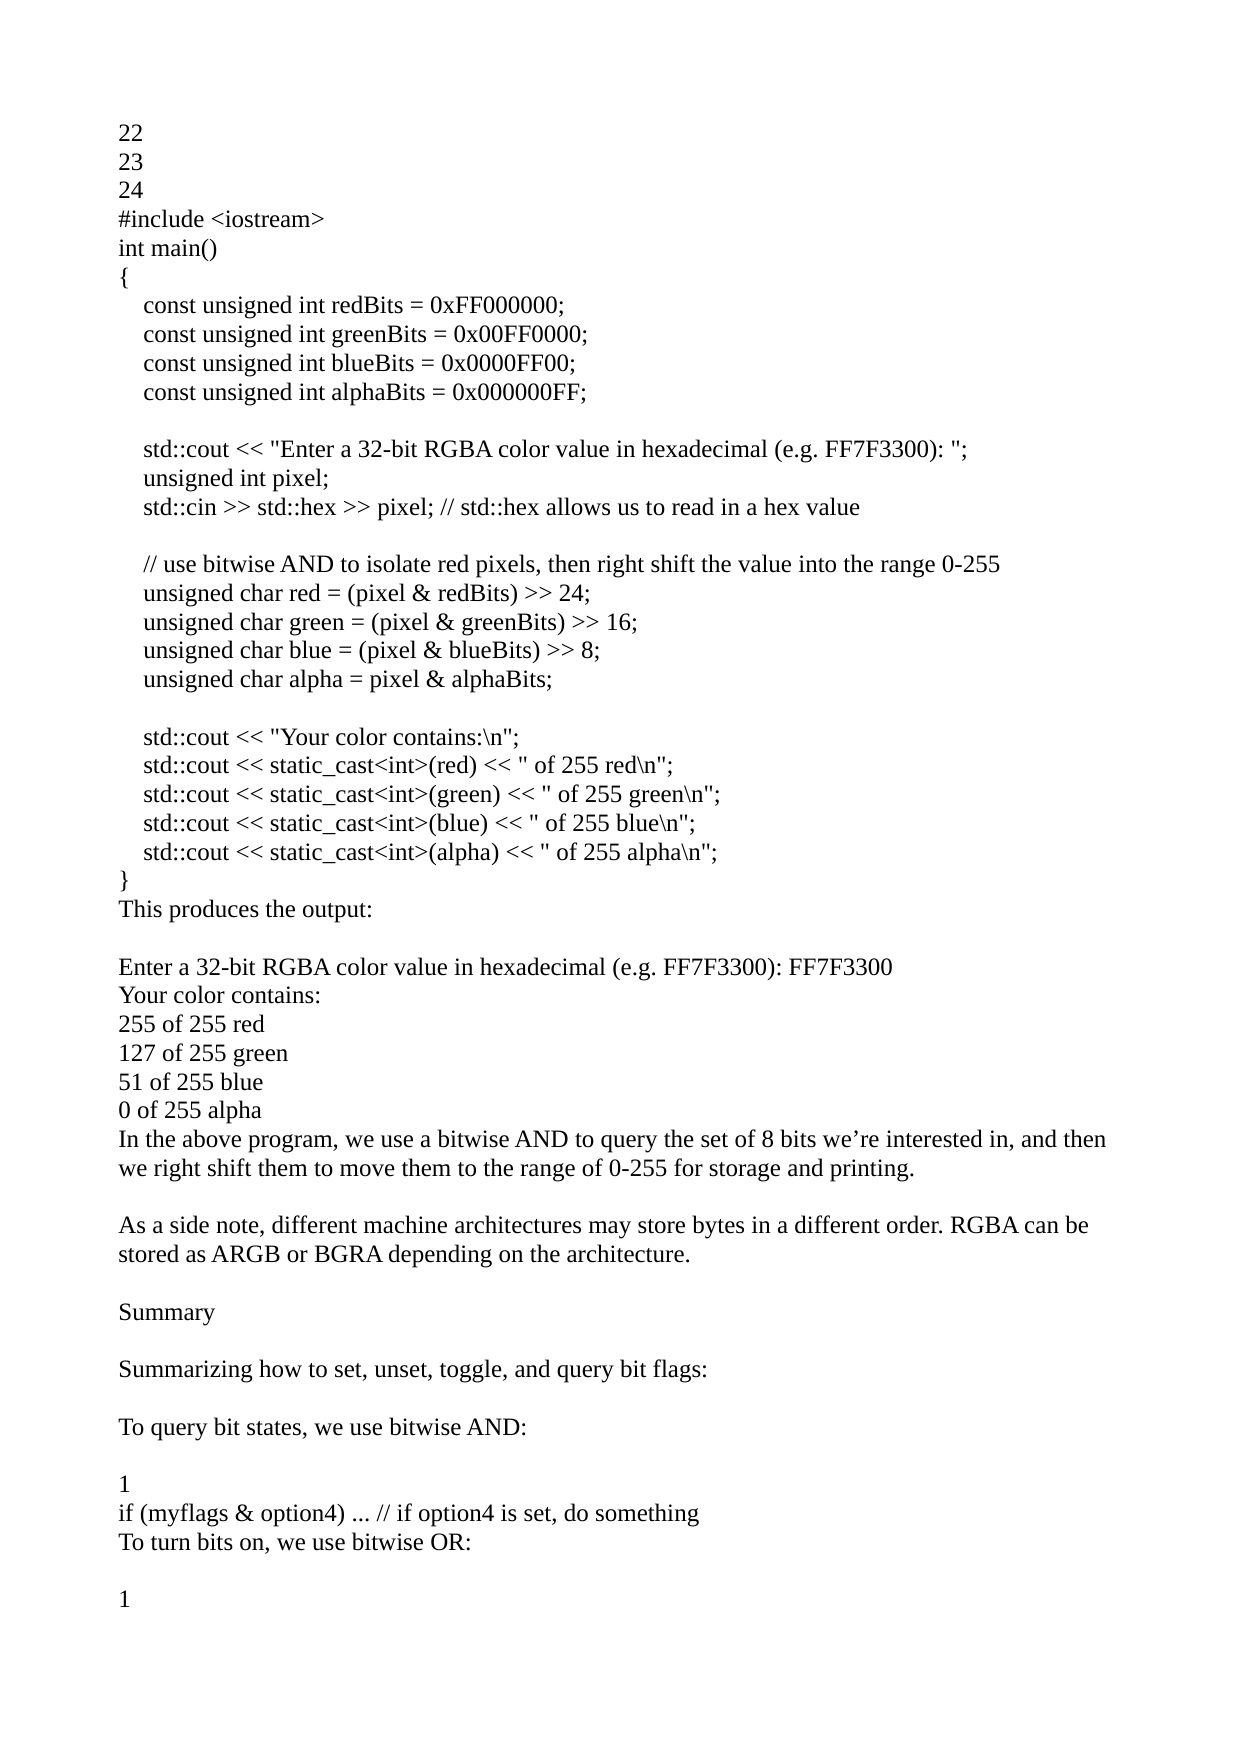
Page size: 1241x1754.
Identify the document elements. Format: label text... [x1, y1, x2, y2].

text if (myflags & option4) ... // if option4 is set, do something [118, 1498, 1122, 1527]
text std::cout << "Enter a 32-bit RGBA color value in hexadecimal (e.g. FF7F3300): "; [118, 434, 1122, 463]
text 255 of 255 red [118, 1009, 1122, 1038]
text Summarizing how to set, unset, toggle, and query bit flags: [118, 1354, 1122, 1383]
text std::cout << static_cast<int>(alpha) << " of 255 alpha\n"; [118, 837, 1122, 866]
text To query bit states, we use bitwise AND: [118, 1412, 1122, 1441]
text 0 of 255 alpha [118, 1096, 1122, 1124]
text 1 [118, 1469, 1122, 1498]
text unsigned char red = (pixel & redBits) >> 24; [118, 578, 1122, 607]
text unsigned char blue = (pixel & blueBits) >> 8; [118, 636, 1122, 664]
text Summary [118, 1297, 1122, 1326]
text #include <iostream> [118, 204, 1122, 233]
text Enter a 32-bit RGBA color value in hexadecimal (e.g. FF7F3300): FF7F3300 [118, 952, 1122, 981]
text 127 of 255 green [118, 1038, 1122, 1067]
text 22 [118, 118, 1122, 147]
text std::cout << static_cast<int>(blue) << " of 255 blue\n"; [118, 808, 1122, 837]
text const unsigned int blueBits = 0x0000FF00; [118, 348, 1122, 377]
text } [118, 866, 1122, 894]
text { [118, 262, 1122, 291]
text This produces the output: [118, 894, 1122, 923]
text Your color contains: [118, 981, 1122, 1009]
text const unsigned int redBits = 0xFF000000; [118, 291, 1122, 319]
text int main() [118, 233, 1122, 262]
text const unsigned int greenBits = 0x00FF0000; [118, 319, 1122, 348]
text std::cin >> std::hex >> pixel; // std::hex allows us to read in a hex value [118, 492, 1122, 521]
text As a side note, different machine architectures may store bytes in a different order. RGBA can be stored as ARGB or BGRA depending on the architecture. [118, 1211, 1122, 1268]
text 1 [118, 1584, 1122, 1613]
text In the above program, we use a bitwise AND to query the set of 8 bits we’re interested in, and then we right shift them to move them to the range of 0-255 for storage and printing. [118, 1124, 1122, 1182]
text 24 [118, 176, 1122, 204]
text unsigned char green = (pixel & greenBits) >> 16; [118, 607, 1122, 636]
text const unsigned int alphaBits = 0x000000FF; [118, 377, 1122, 406]
text unsigned char alpha = pixel & alphaBits; [118, 664, 1122, 693]
text 23 [118, 147, 1122, 176]
text 51 of 255 blue [118, 1067, 1122, 1096]
text To turn bits on, we use bitwise OR: [118, 1527, 1122, 1556]
text unsigned int pixel; [118, 463, 1122, 492]
text std::cout << static_cast<int>(green) << " of 255 green\n"; [118, 779, 1122, 808]
text // use bitwise AND to isolate red pixels, then right shift the value into the range 0-255 [118, 549, 1122, 578]
text std::cout << "Your color contains:\n"; [118, 722, 1122, 751]
text std::cout << static_cast<int>(red) << " of 255 red\n"; [118, 751, 1122, 779]
